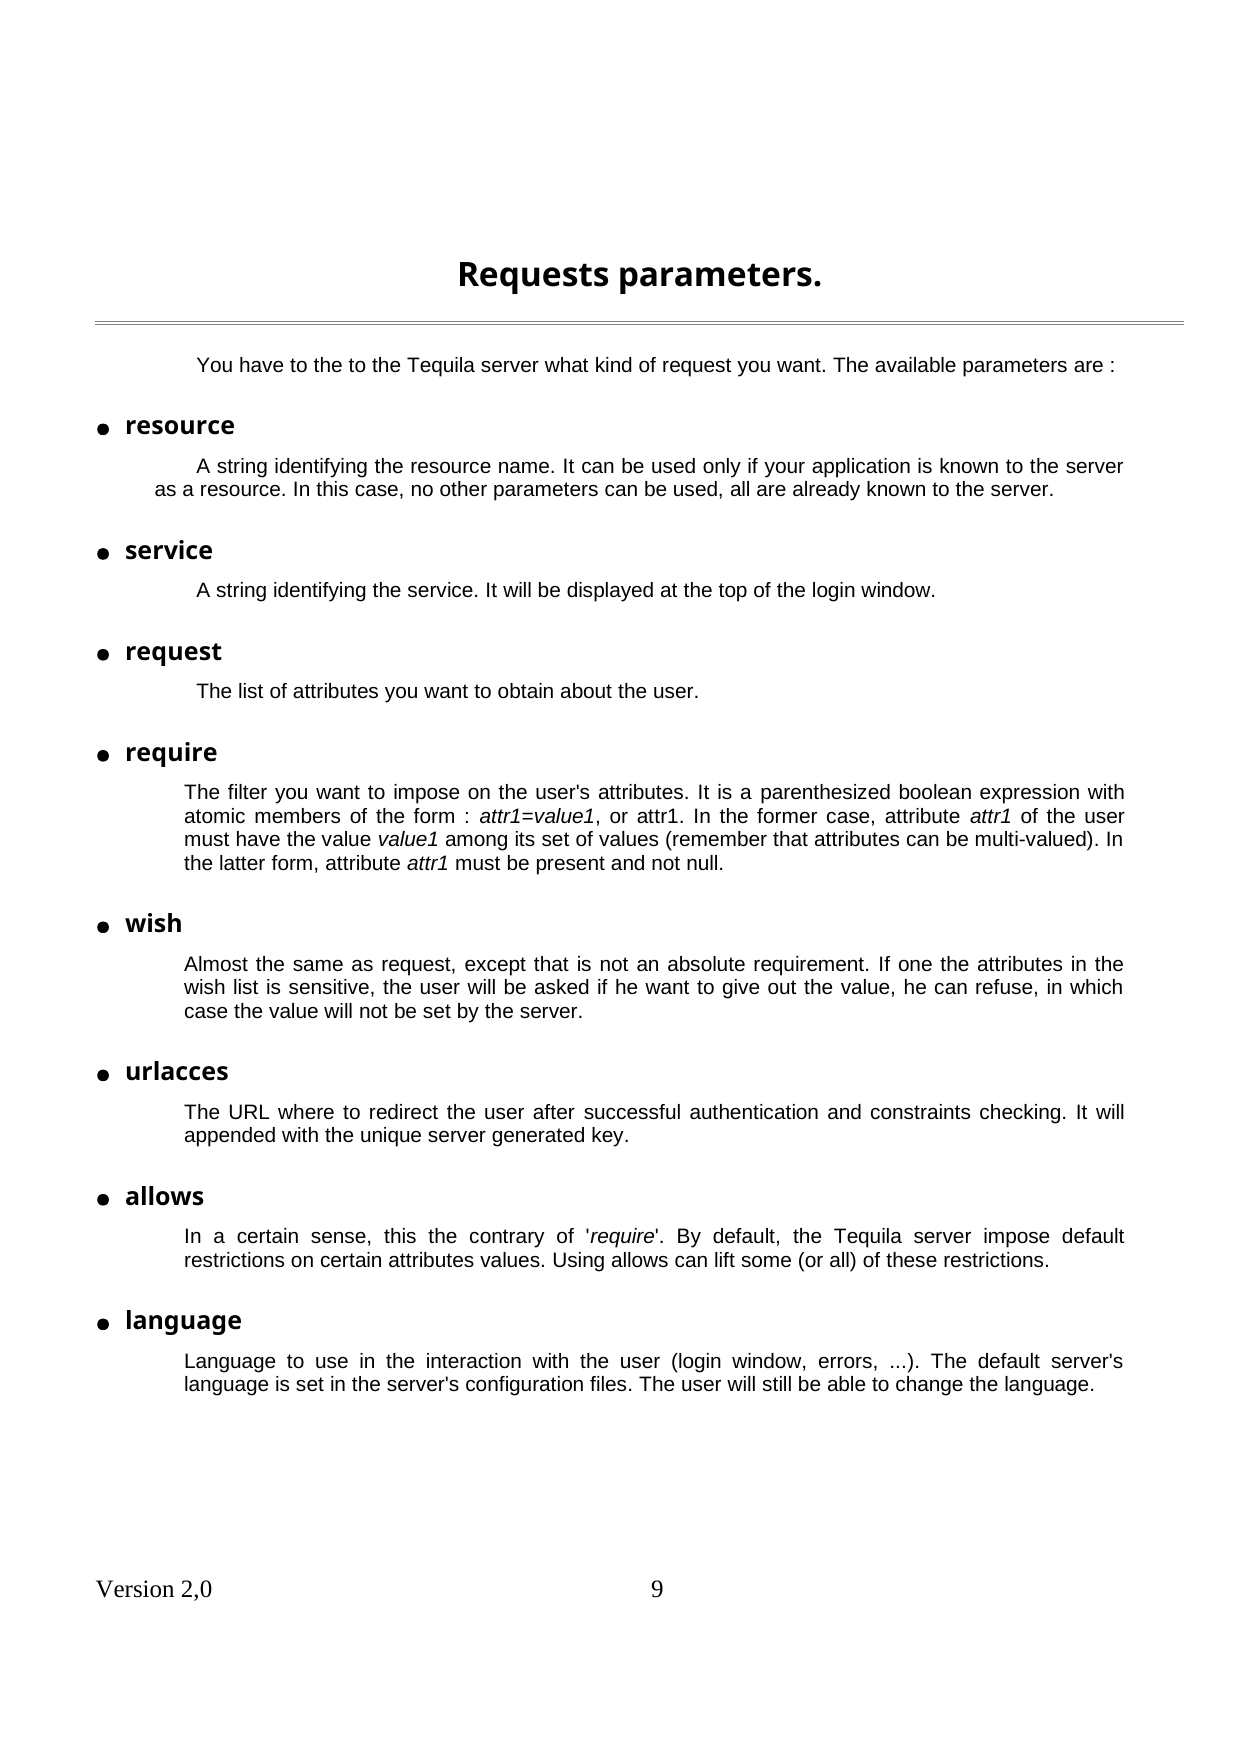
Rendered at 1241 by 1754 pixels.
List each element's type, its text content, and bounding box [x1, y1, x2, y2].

text You have to the to the Tequila server what kind of request you want. The available parameters are : [154, 353, 1125, 377]
text The list of attributes you want to obtain about the user. [154, 680, 1125, 703]
subtitle require [95, 735, 1184, 769]
subtitle wish [95, 906, 1184, 940]
list Language to use in the interaction with the user (login window, errors, ...). The default server's language is set in the server's configuration files. The user will still be able to change the language. [154, 1349, 1125, 1396]
subtitle allows [95, 1179, 1184, 1213]
subtitle resource [95, 408, 1184, 442]
text A string identifying the resource name. It can be used only if your application is known to the server as a resource. In this case, no other parameters can be used, all are already known to the server. [154, 454, 1125, 501]
list Almost the same as request, except that is not an absolute requirement. If one the attributes in the wish list is sensitive, the user will be asked if he want to give out the value, he can refuse, in which case the value will not be set by the server. [154, 952, 1125, 1023]
subtitle service [95, 533, 1184, 567]
list The filter you want to impose on the user's attributes. It is a parenthesized boolean expression with atomic members of the form : attr1=value1, or attr1. In the former case, attribute attr1 of the user must have the value value1 among its set of values (remember that attributes can be multi-valued). In the latter form, attribute attr1 must be present and not null. [154, 781, 1125, 875]
subtitle urlacces [95, 1054, 1184, 1088]
subtitle Requests parameters. [95, 250, 1184, 296]
text A string identifying the service. It will be displayed at the top of the login window. [154, 579, 1125, 602]
list The URL where to redirect the user after successful authentication and constraints checking. It will appended with the unique server generated key. [154, 1100, 1125, 1147]
subtitle request [95, 634, 1184, 668]
subtitle language [95, 1303, 1184, 1337]
list In a certain sense, this the contrary of 'require'. By default, the Tequila server impose default restrictions on certain attributes values. Using allows can lift some (or all) of these restrictions. [154, 1225, 1125, 1272]
